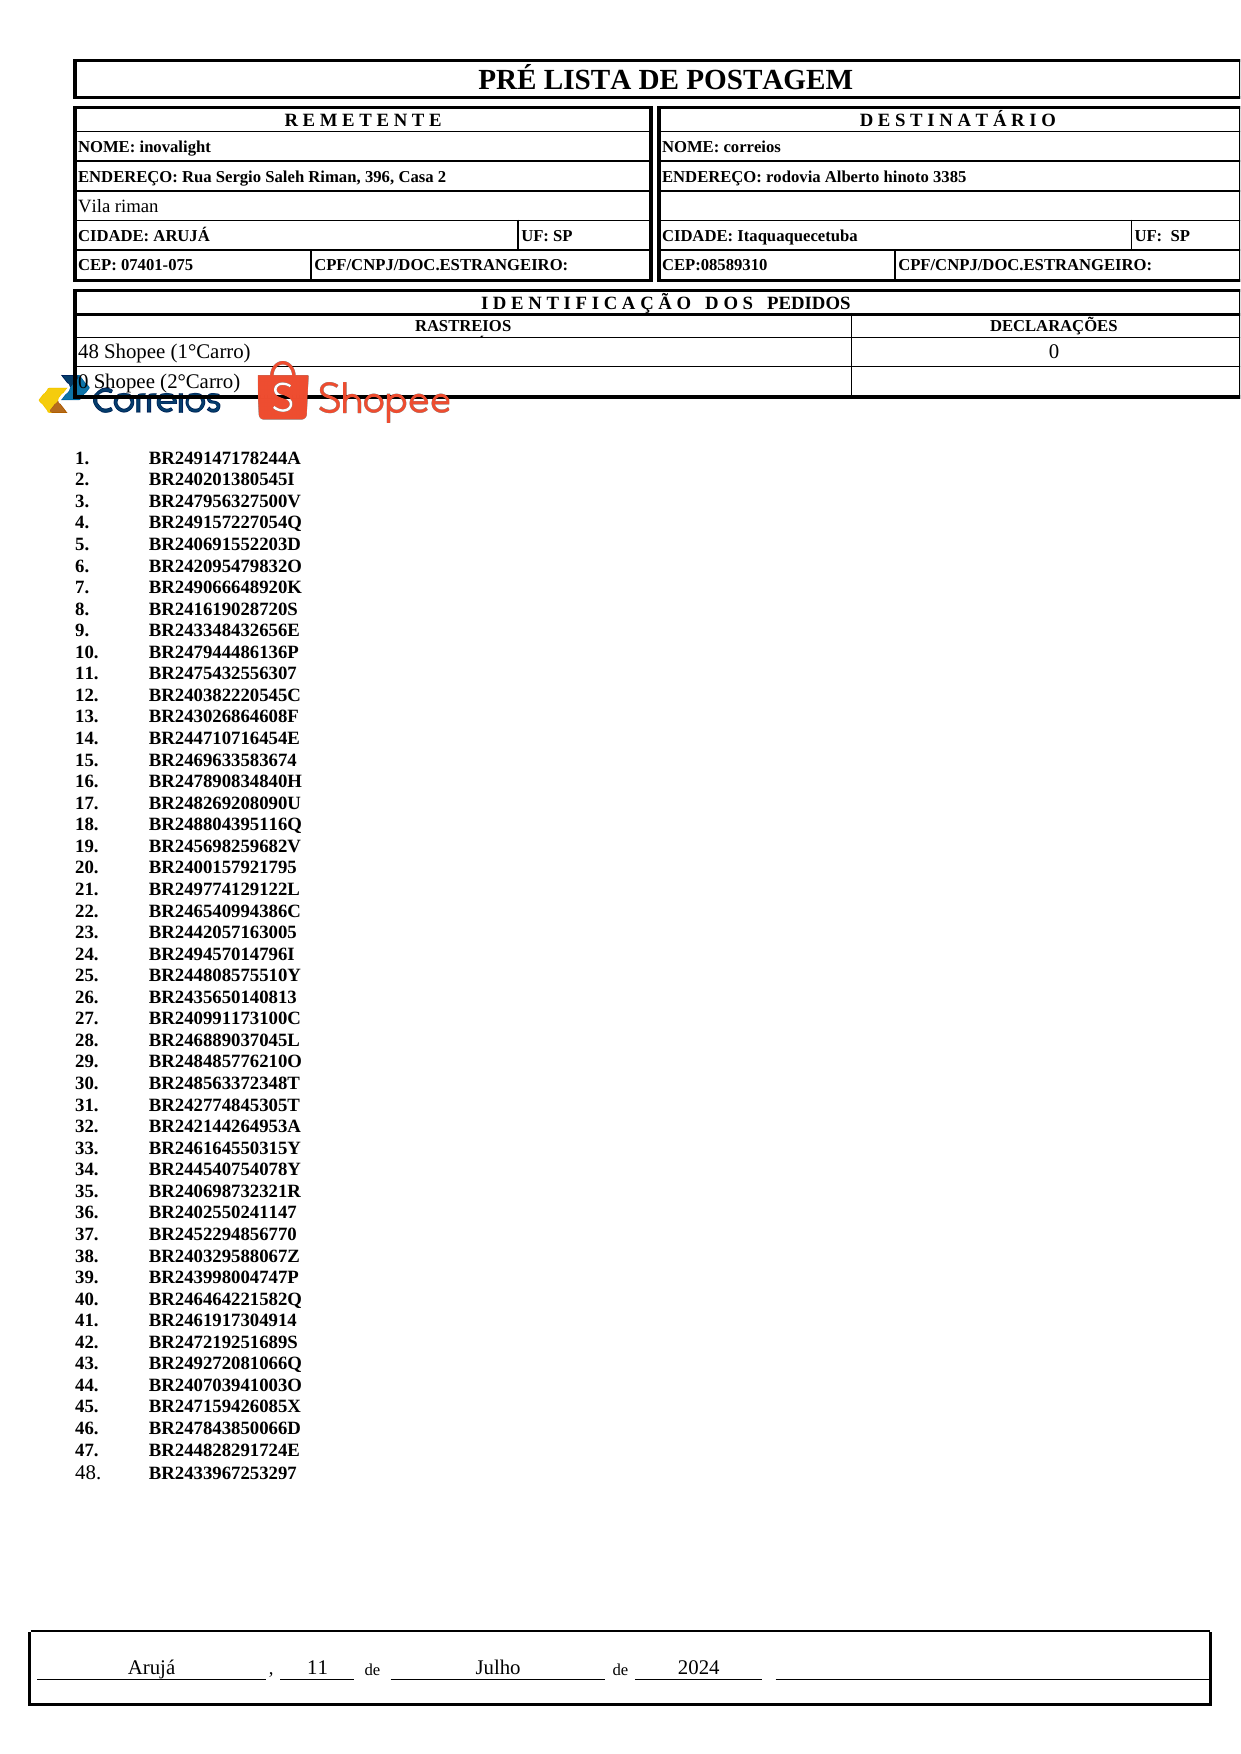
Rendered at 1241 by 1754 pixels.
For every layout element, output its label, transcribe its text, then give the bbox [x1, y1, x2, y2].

list BR244710716454E [75, 727, 329, 748]
list BR2400157921795 [75, 856, 329, 878]
list BR2402550241147 [75, 1201, 329, 1223]
list BR249147178244A [75, 447, 329, 468]
list BR240201380545I [75, 468, 329, 490]
list BR2433967253297 [75, 1460, 329, 1484]
list BR240382220545C [75, 684, 329, 705]
list BR246464221582Q [75, 1288, 329, 1309]
list BR247843850066D [75, 1417, 329, 1438]
list BR242095479832O [75, 554, 329, 576]
list BR247944486136P [75, 641, 329, 662]
list BR248563372348T [75, 1072, 329, 1093]
list BR247159426085X [75, 1395, 329, 1417]
list BR2461917304914 [75, 1309, 329, 1331]
list BR244540754078Y [75, 1158, 329, 1180]
list BR2442057163005 [75, 921, 329, 943]
list BR243348432656E [75, 619, 329, 641]
list BR245698259682V [75, 835, 329, 856]
list BR249157227054Q [75, 511, 329, 533]
list BR242144264953A [75, 1115, 329, 1137]
list BR249066648920K [75, 576, 329, 598]
list BR246164550315Y [75, 1137, 329, 1158]
list BR247956327500V [75, 490, 329, 511]
list BR240691552203D [75, 533, 329, 554]
list BR246540994386C [75, 899, 329, 921]
list BR240703941003O [75, 1374, 329, 1395]
list BR2475432556307 [75, 662, 329, 684]
list BR240991173100C [75, 1007, 329, 1029]
list BR243026864608F [75, 705, 329, 727]
list BR249272081066Q [75, 1352, 329, 1374]
list BR248485776210O [75, 1050, 329, 1072]
list BR240698732321R [75, 1180, 329, 1201]
list BR247219251689S [75, 1331, 329, 1352]
list BR248804395116Q [75, 813, 329, 835]
list BR242774845305T [75, 1093, 329, 1115]
list BR2435650140813 [75, 986, 329, 1007]
list BR248269208090U [75, 792, 329, 813]
list BR2469633583674 [75, 748, 329, 770]
list BR243998004747P [75, 1266, 329, 1288]
list BR246889037045L [75, 1029, 329, 1050]
list BR2452294856770 [75, 1223, 329, 1244]
list BR244808575510Y [75, 964, 329, 986]
list BR249774129122L [75, 878, 329, 899]
list BR241619028720S [75, 598, 329, 619]
list BR240329588067Z [75, 1244, 329, 1266]
list BR244828291724E [75, 1438, 329, 1460]
list BR247890834840H [75, 770, 329, 792]
list BR249457014796I [75, 943, 329, 964]
